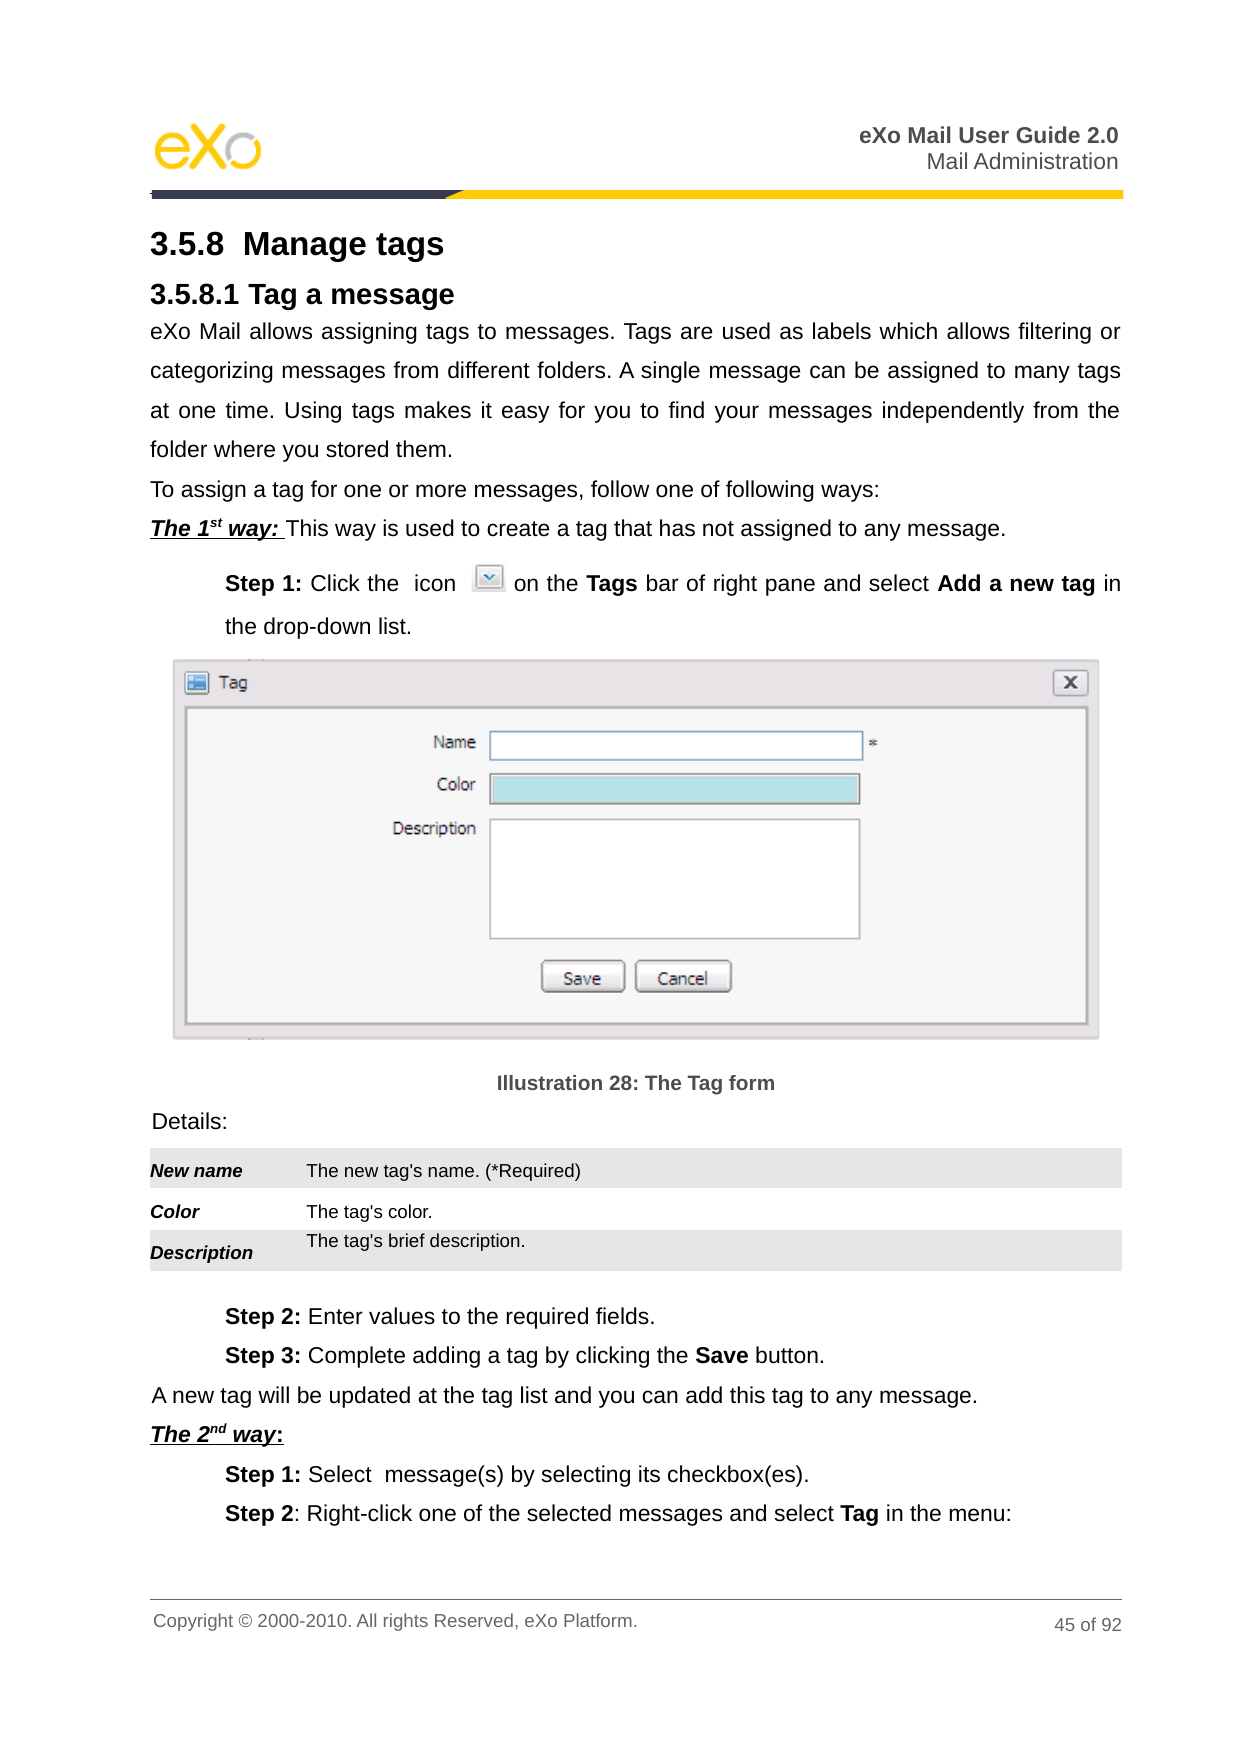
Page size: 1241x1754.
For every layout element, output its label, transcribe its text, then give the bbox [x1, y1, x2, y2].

list Step 1: Click the icon on the Tags bar of right pane and select Add a new tag in the drop-down list. [187, 555, 1122, 639]
list Step 3: Complete adding a tag by clicking the Save button. [187, 1342, 1122, 1369]
table_cell Description [150, 1230, 306, 1271]
list Step 1: Select message(s) by selecting its checkbox(es). [187, 1461, 1122, 1487]
subtitle Tag a message [150, 277, 1122, 311]
table_cell The tag's color. [306, 1189, 1122, 1229]
list Step 2: Right-click one of the selected messages and select Tag in the menu: [187, 1500, 1122, 1527]
table_cell The tag's brief description. [306, 1230, 1122, 1271]
text The 1st way: This way is used to create a tag that has not assigned to any message. [150, 515, 1122, 542]
picture [471, 562, 507, 592]
list Step 2: Enter values to the required fields. [187, 1303, 1122, 1329]
table_cell Color [150, 1189, 306, 1229]
subtitle Manage tags [150, 223, 1122, 262]
text The 2nd way: [150, 1421, 1122, 1448]
picture [151, 190, 1124, 199]
text eXo Mail allows assigning tags to messages. Tags are used as labels which allows filtering or categorizing messages from different folders. A single message can be assigned to many tags at one time. Using tags makes it easy for you to find your messages independently from the folder where you stored them. [150, 318, 1122, 463]
list Details: [114, 652, 1122, 1134]
table_header The new tag's name. (*Required) [306, 1148, 1122, 1188]
picture [155, 123, 262, 170]
picture [172, 659, 1100, 1040]
text To assign a tag for one or more messages, follow one of following ways: [150, 476, 1122, 502]
list A new tag will be updated at the tag list and you can add this tag to any message. [114, 1382, 1122, 1408]
list Illustration 28: The Tag form [168, 727, 1104, 1095]
table_header New name [150, 1148, 306, 1188]
